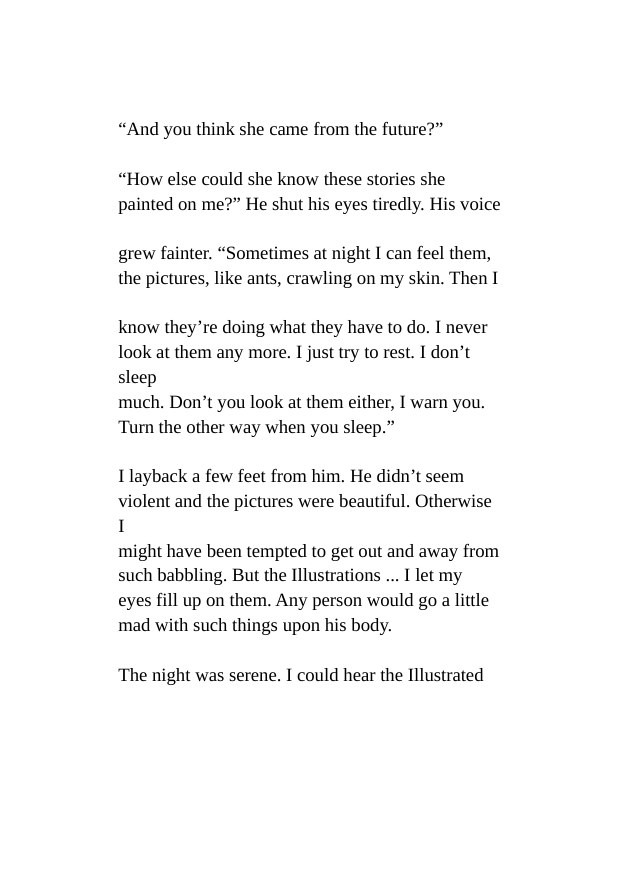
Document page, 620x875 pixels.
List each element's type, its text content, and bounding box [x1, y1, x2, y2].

text “And you think she came from the future?” “How else could she know these stories she painted on me?” He shut his eyes tiredly. His voice grew fainter. “Sometimes at night I can feel them, the pictures, like ants, crawling on my skin. Then I know they’re doing what they have to do. I never look at them any more. I just try to rest. I don’t sleep much. Don’t you look at them either, I warn you. Turn the other way when you sleep.” I layback a few feet from him. He didn’t seem violent and the pictures were beautiful. Otherwise I might have been tempted to get out and away from such babbling. But the Illustrations ... I let my eyes fill up on them. Any person would go a little mad with such things upon his body. The night was serene. I could hear the Illustrated [118, 118, 501, 685]
